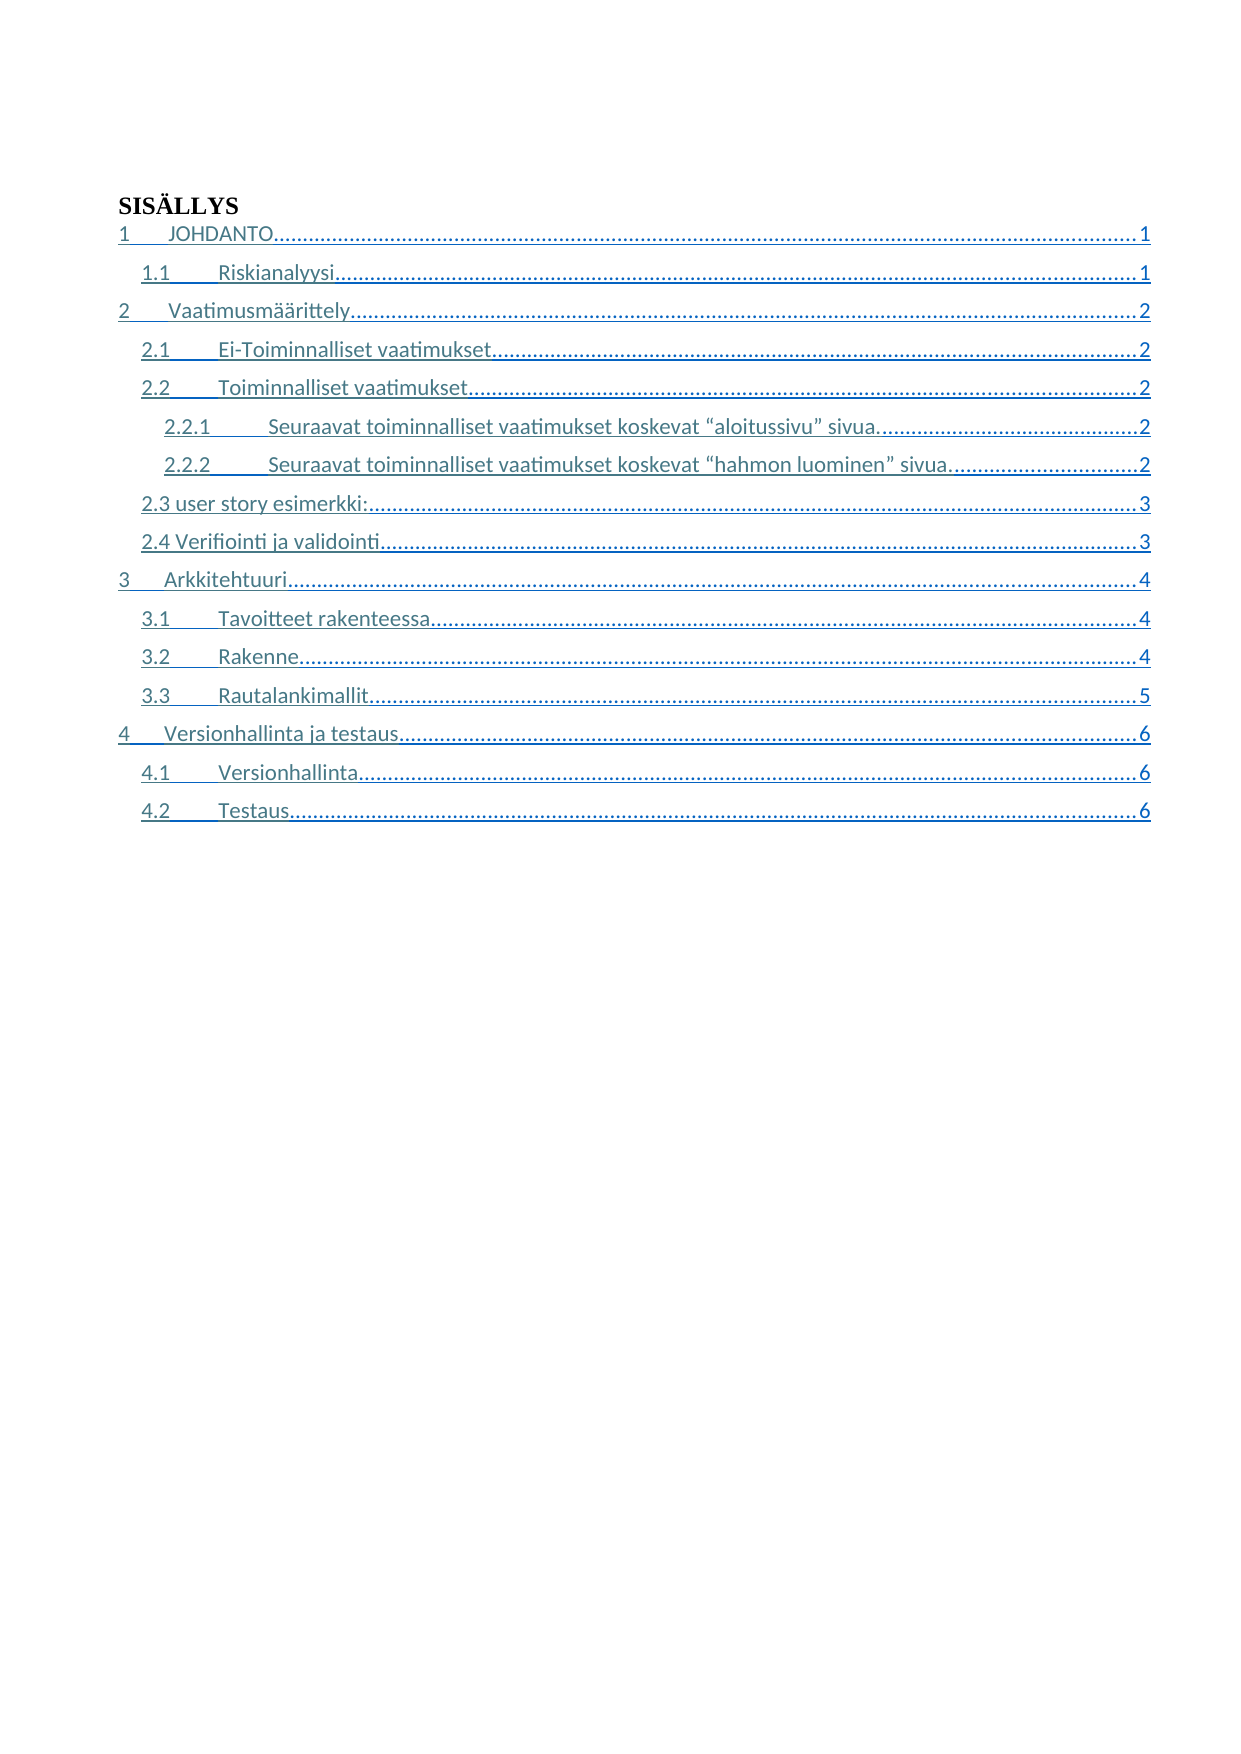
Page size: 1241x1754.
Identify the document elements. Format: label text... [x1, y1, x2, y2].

text 2.3 user story esimerkki: 3 [141, 489, 1152, 517]
text 2 Vaatimusmäärittely 2 [118, 296, 1152, 324]
text 4 Versionhallinta ja testaus 6 [118, 719, 1152, 747]
text SISÄLLYS [118, 191, 1152, 219]
text 2.1 Ei-Toiminnalliset vaatimukset 2 [141, 335, 1152, 363]
text 3.2 Rakenne 4 [141, 642, 1152, 670]
text 2.2.2 Seuraavat toiminnalliset vaatimukset koskevat “hahmon luominen” sivua. 2 [164, 450, 1152, 478]
text 3.1 Tavoitteet rakenteessa 4 [141, 604, 1152, 632]
text 1 JOHDANTO 1 [118, 219, 1152, 248]
text 4.2 Testaus 6 [141, 796, 1152, 824]
text 2.2 Toiminnalliset vaatimukset 2 [141, 373, 1152, 401]
text 3.3 Rautalankimallit 5 [141, 681, 1152, 709]
text 2.4 Verifiointi ja validointi 3 [141, 527, 1152, 555]
text 1.1 Riskianalyysi 1 [141, 258, 1152, 286]
text 4.1 Versionhallinta 6 [141, 758, 1152, 786]
text 3 Arkkitehtuuri 4 [118, 566, 1152, 593]
text 2.2.1 Seuraavat toiminnalliset vaatimukset koskevat “aloitussivu” sivua. 2 [164, 412, 1152, 440]
